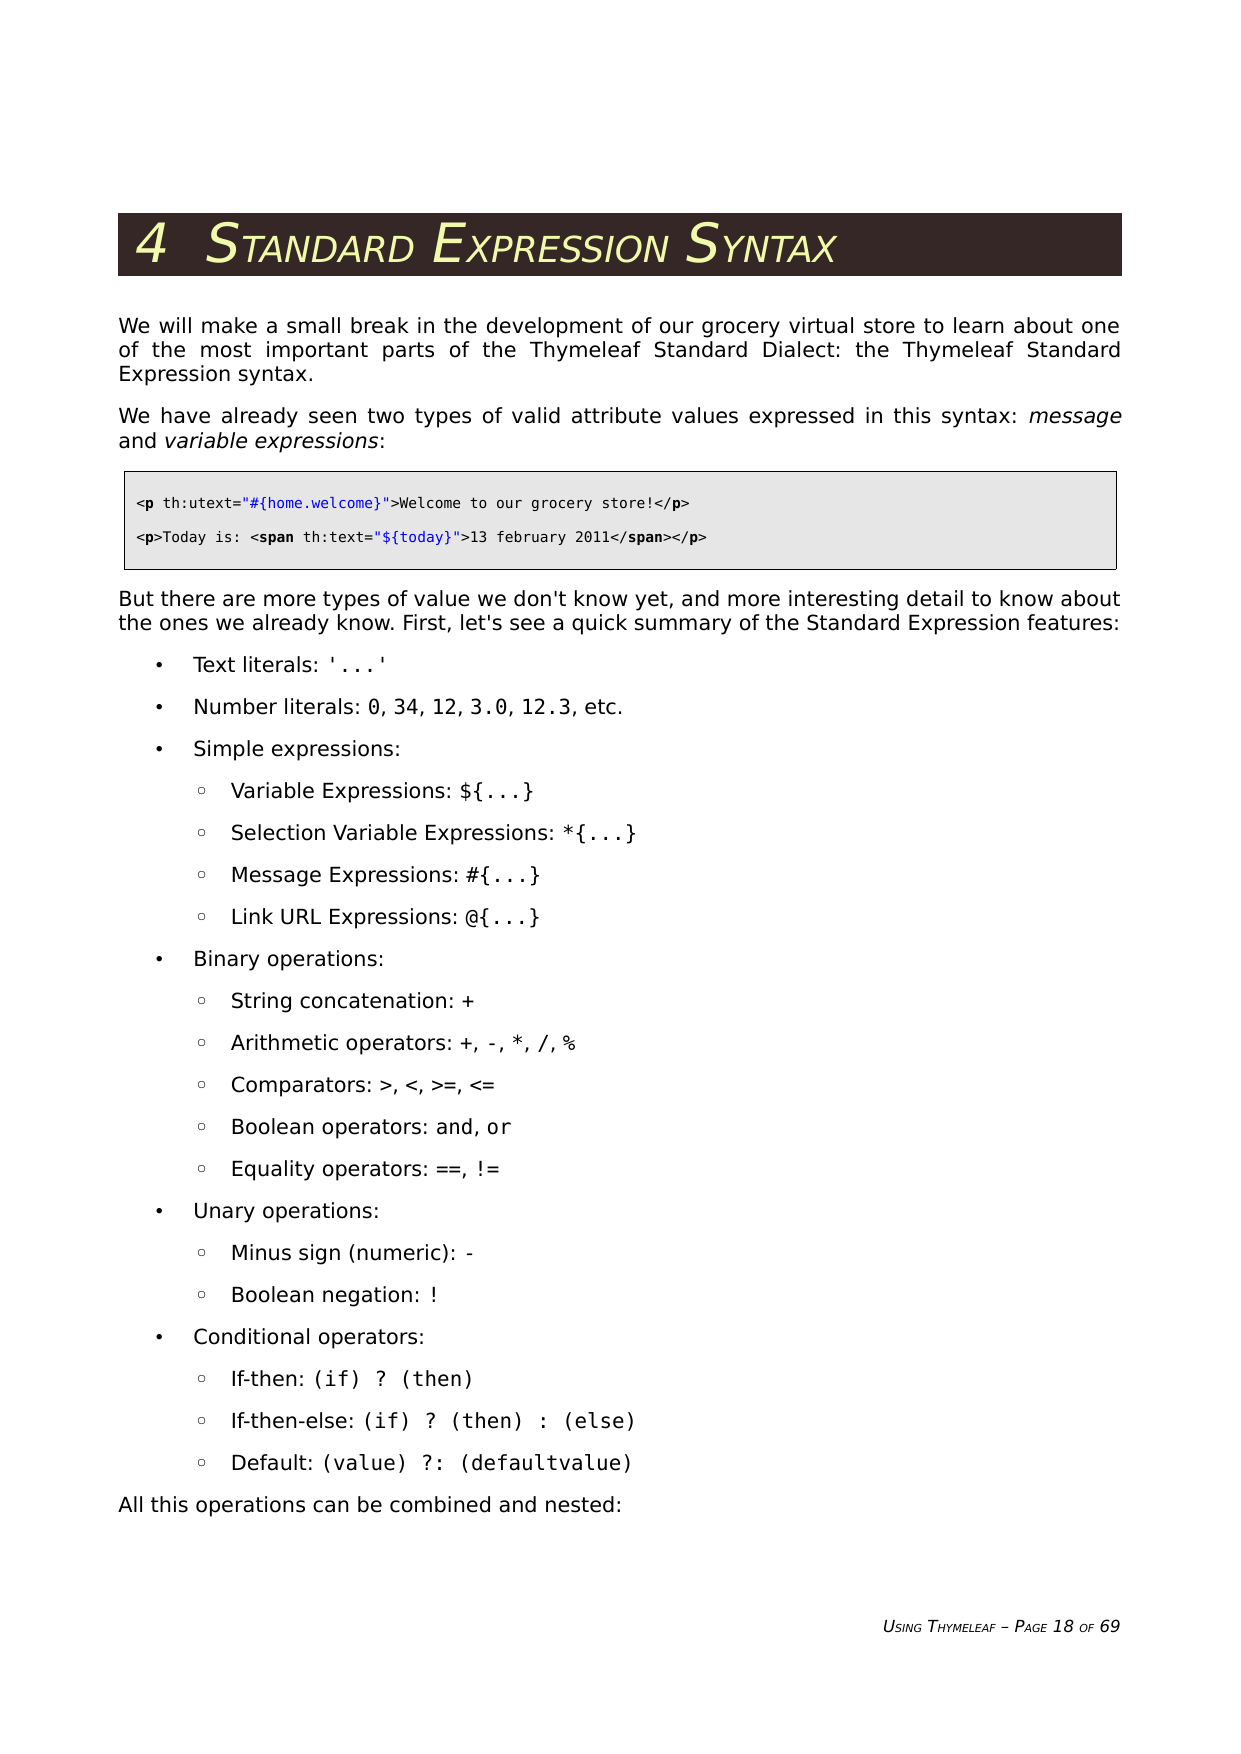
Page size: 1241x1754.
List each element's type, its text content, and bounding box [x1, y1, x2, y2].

text We will make a small break in the development of our grocery virtual store to learn about one of the most important parts of the Thymeleaf Standard Dialect: the Thymeleaf Standard Expression syntax. [118, 314, 1122, 387]
text But there are more types of value we don't know yet, and more interesting detail to know about the ones we already know. First, let's see a quick summary of the Standard Expression features: [118, 587, 1122, 635]
list Link URL Expressions: @{...} [193, 905, 1122, 929]
list Binary operations: [156, 947, 1122, 971]
list Boolean operators: and, or [193, 1115, 1122, 1139]
list Simple expressions: [156, 737, 1122, 761]
list Equality operators: ==, != [193, 1157, 1122, 1181]
list Default: (value) ?: (defaultvalue) [193, 1451, 1122, 1475]
text All this operations can be combined and nested: [118, 1493, 1122, 1517]
list Boolean negation: ! [193, 1283, 1122, 1307]
list Text literals: '...' [156, 653, 1122, 677]
list Variable Expressions: ${...} [193, 779, 1122, 803]
list Message Expressions: #{...} [193, 863, 1122, 887]
list Minus sign (numeric): - [193, 1241, 1122, 1265]
subtitle Standard Expression Syntax [118, 213, 1122, 276]
list String concatenation: + [193, 989, 1122, 1013]
list Arithmetic operators: +, -, *, /, % [193, 1031, 1122, 1055]
list Number literals: 0, 34, 12, 3.0, 12.3, etc. [156, 695, 1122, 719]
list If-then: (if) ? (then) [193, 1367, 1122, 1391]
list Comparators: >, <, >=, <= [193, 1073, 1122, 1097]
list If-then-else: (if) ? (then) : (else) [193, 1409, 1122, 1433]
text <p th:utext="#{home.welcome}">Welcome to our grocery store!</p> <p>Today is: <span th:text="${today}">13 february 2011</span></p> [125, 472, 1116, 569]
text We have already seen two types of valid attribute values expressed in this syntax: message and variable expressions: [118, 404, 1122, 453]
list Selection Variable Expressions: *{...} [193, 821, 1122, 845]
list Conditional operators: [156, 1325, 1122, 1349]
list Unary operations: [156, 1199, 1122, 1223]
